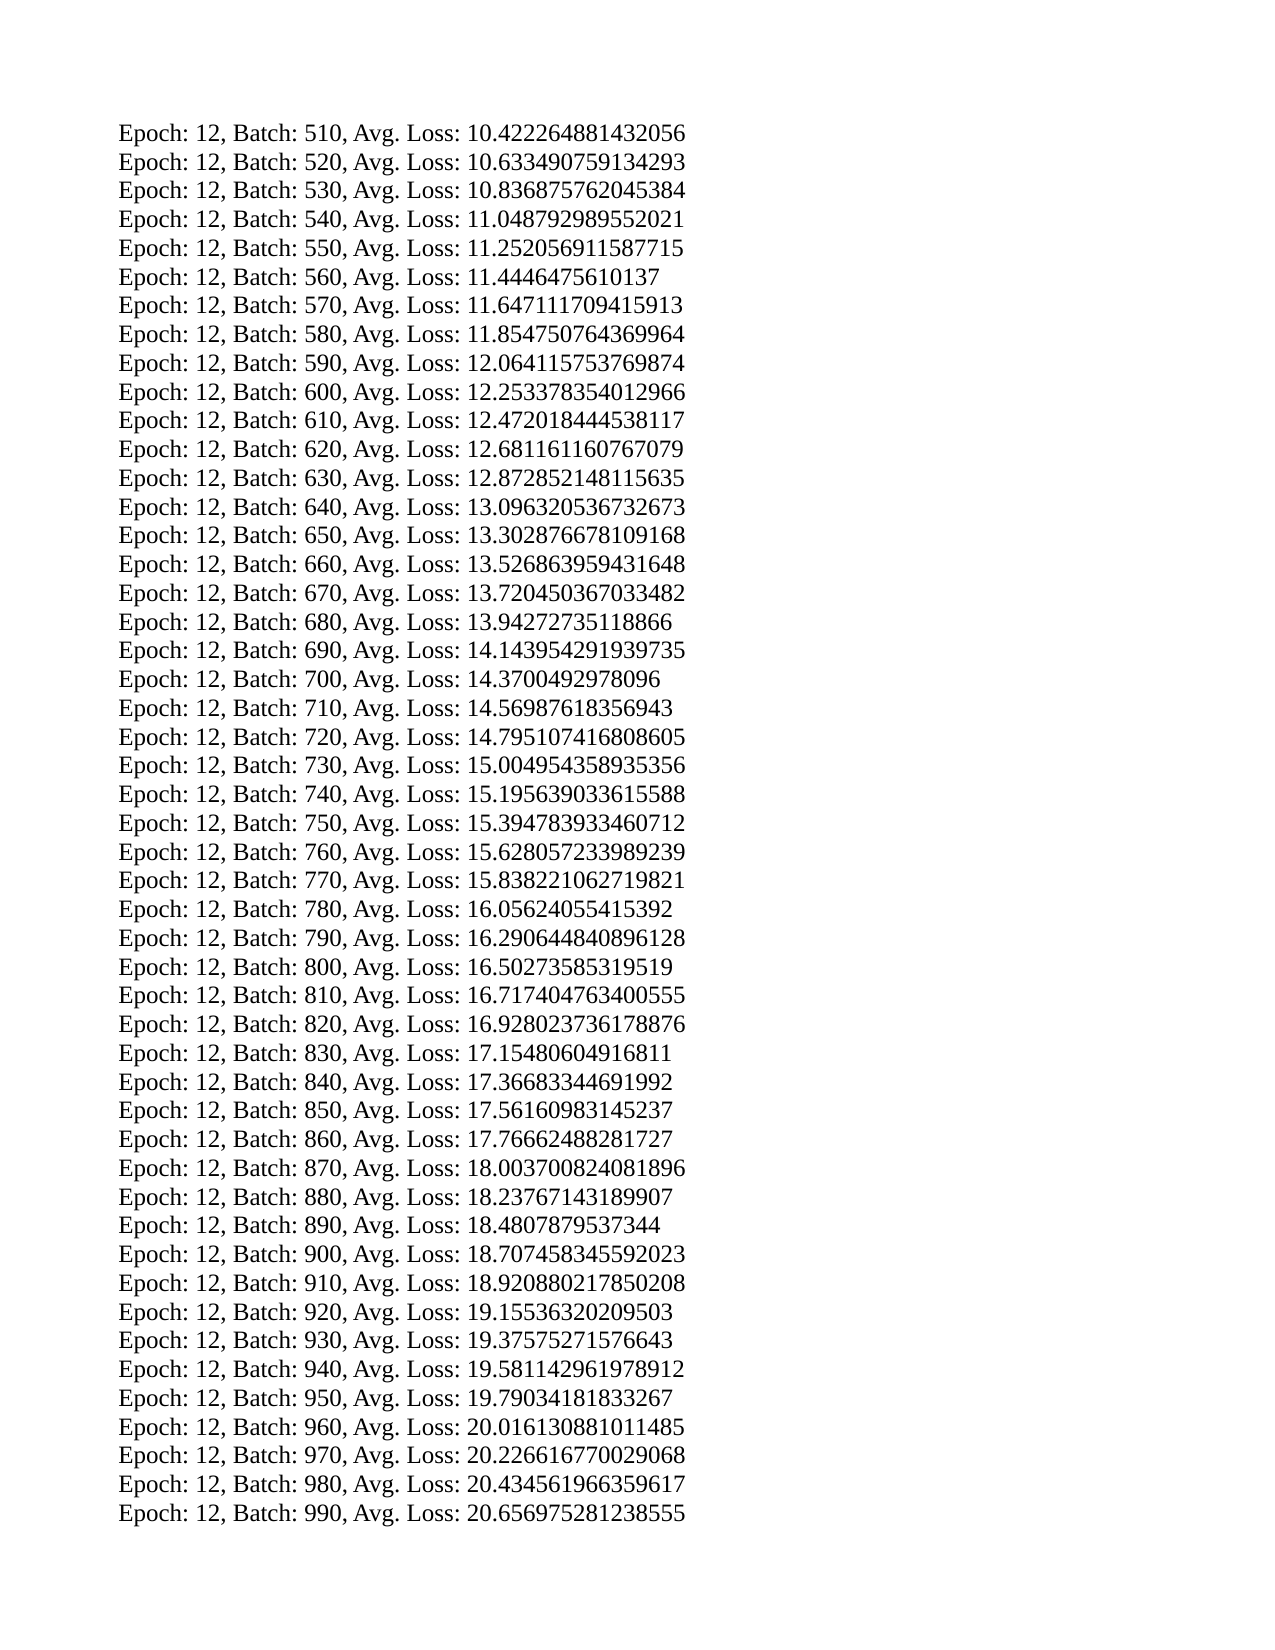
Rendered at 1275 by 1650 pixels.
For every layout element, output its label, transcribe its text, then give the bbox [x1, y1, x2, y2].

text Epoch: 12, Batch: 920, Avg. Loss: 19.15536320209503 [118, 1297, 1157, 1326]
text Epoch: 12, Batch: 620, Avg. Loss: 12.681161160767079 [118, 434, 1157, 463]
text Epoch: 12, Batch: 520, Avg. Loss: 10.633490759134293 [118, 147, 1157, 176]
text Epoch: 12, Batch: 910, Avg. Loss: 18.920880217850208 [118, 1268, 1157, 1297]
text Epoch: 12, Batch: 600, Avg. Loss: 12.253378354012966 [118, 377, 1157, 406]
text Epoch: 12, Batch: 720, Avg. Loss: 14.795107416808605 [118, 722, 1157, 751]
text Epoch: 12, Batch: 780, Avg. Loss: 16.05624055415392 [118, 894, 1157, 923]
text Epoch: 12, Batch: 970, Avg. Loss: 20.226616770029068 [118, 1441, 1157, 1469]
text Epoch: 12, Batch: 640, Avg. Loss: 13.096320536732673 [118, 492, 1157, 521]
text Epoch: 12, Batch: 930, Avg. Loss: 19.37575271576643 [118, 1326, 1157, 1354]
text Epoch: 12, Batch: 760, Avg. Loss: 15.628057233989239 [118, 837, 1157, 866]
text Epoch: 12, Batch: 530, Avg. Loss: 10.836875762045384 [118, 176, 1157, 204]
text Epoch: 12, Batch: 790, Avg. Loss: 16.290644840896128 [118, 923, 1157, 952]
text Epoch: 12, Batch: 850, Avg. Loss: 17.56160983145237 [118, 1096, 1157, 1124]
text Epoch: 12, Batch: 690, Avg. Loss: 14.143954291939735 [118, 636, 1157, 664]
text Epoch: 12, Batch: 650, Avg. Loss: 13.302876678109168 [118, 521, 1157, 549]
text Epoch: 12, Batch: 750, Avg. Loss: 15.394783933460712 [118, 808, 1157, 837]
text Epoch: 12, Batch: 560, Avg. Loss: 11.4446475610137 [118, 262, 1157, 291]
text Epoch: 12, Batch: 710, Avg. Loss: 14.56987618356943 [118, 693, 1157, 722]
text Epoch: 12, Batch: 580, Avg. Loss: 11.854750764369964 [118, 319, 1157, 348]
text Epoch: 12, Batch: 770, Avg. Loss: 15.838221062719821 [118, 866, 1157, 894]
text Epoch: 12, Batch: 800, Avg. Loss: 16.50273585319519 [118, 952, 1157, 981]
text Epoch: 12, Batch: 900, Avg. Loss: 18.707458345592023 [118, 1239, 1157, 1268]
text Epoch: 12, Batch: 810, Avg. Loss: 16.717404763400555 [118, 981, 1157, 1009]
text Epoch: 12, Batch: 630, Avg. Loss: 12.872852148115635 [118, 463, 1157, 492]
text Epoch: 12, Batch: 950, Avg. Loss: 19.79034181833267 [118, 1383, 1157, 1412]
text Epoch: 12, Batch: 870, Avg. Loss: 18.003700824081896 [118, 1153, 1157, 1182]
text Epoch: 12, Batch: 960, Avg. Loss: 20.016130881011485 [118, 1412, 1157, 1441]
text Epoch: 12, Batch: 890, Avg. Loss: 18.4807879537344 [118, 1211, 1157, 1239]
text Epoch: 12, Batch: 660, Avg. Loss: 13.526863959431648 [118, 549, 1157, 578]
text Epoch: 12, Batch: 550, Avg. Loss: 11.252056911587715 [118, 233, 1157, 262]
text Epoch: 12, Batch: 730, Avg. Loss: 15.004954358935356 [118, 751, 1157, 779]
text Epoch: 12, Batch: 680, Avg. Loss: 13.94272735118866 [118, 607, 1157, 636]
text Epoch: 12, Batch: 820, Avg. Loss: 16.928023736178876 [118, 1009, 1157, 1038]
text Epoch: 12, Batch: 740, Avg. Loss: 15.195639033615588 [118, 779, 1157, 808]
text Epoch: 12, Batch: 860, Avg. Loss: 17.76662488281727 [118, 1124, 1157, 1153]
text Epoch: 12, Batch: 830, Avg. Loss: 17.15480604916811 [118, 1038, 1157, 1067]
text Epoch: 12, Batch: 540, Avg. Loss: 11.048792989552021 [118, 204, 1157, 233]
text Epoch: 12, Batch: 980, Avg. Loss: 20.434561966359617 [118, 1469, 1157, 1498]
text Epoch: 12, Batch: 510, Avg. Loss: 10.422264881432056 [118, 118, 1157, 147]
text Epoch: 12, Batch: 590, Avg. Loss: 12.064115753769874 [118, 348, 1157, 377]
text Epoch: 12, Batch: 990, Avg. Loss: 20.656975281238555 [118, 1498, 1157, 1527]
text Epoch: 12, Batch: 570, Avg. Loss: 11.647111709415913 [118, 291, 1157, 319]
text Epoch: 12, Batch: 840, Avg. Loss: 17.36683344691992 [118, 1067, 1157, 1096]
text Epoch: 12, Batch: 610, Avg. Loss: 12.472018444538117 [118, 406, 1157, 434]
text Epoch: 12, Batch: 880, Avg. Loss: 18.23767143189907 [118, 1182, 1157, 1211]
text Epoch: 12, Batch: 700, Avg. Loss: 14.3700492978096 [118, 664, 1157, 693]
text Epoch: 12, Batch: 670, Avg. Loss: 13.720450367033482 [118, 578, 1157, 607]
text Epoch: 12, Batch: 940, Avg. Loss: 19.581142961978912 [118, 1354, 1157, 1383]
